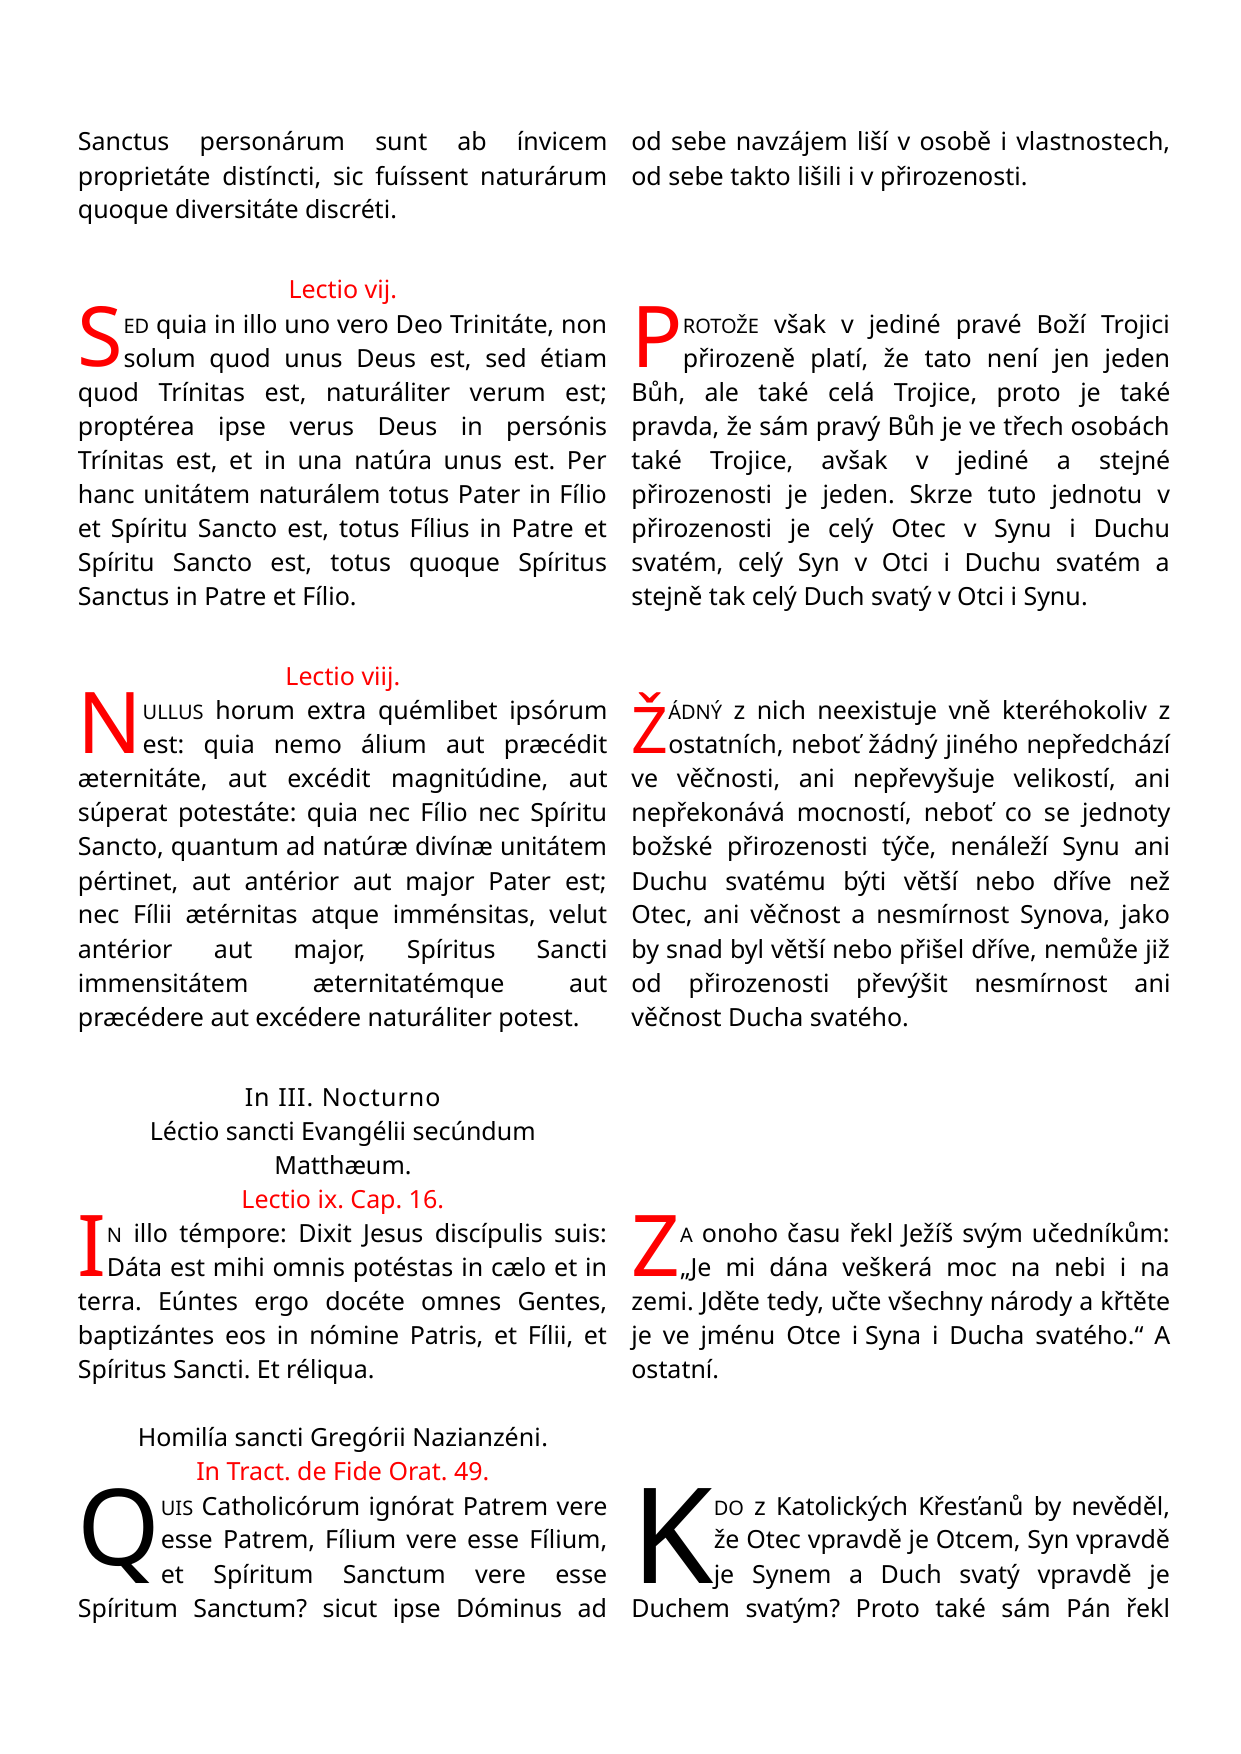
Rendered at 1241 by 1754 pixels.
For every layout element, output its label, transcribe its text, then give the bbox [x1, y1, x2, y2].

table_cell od sebe navzájem liší v osobě i vlastnostech, od sebe takto lišili i v přirozenosti. [619, 118, 1182, 266]
table_cell Lectio viij. Nullus horum extra quémlibet ipsórum est: quia nemo álium aut præcédit æternitáte, aut excédit magnitúdine, aut súperat potestáte: quia nec Fílio nec Spíritu Sancto, quantum ad natúræ divínæ unitátem pértinet, aut antérior aut major Pater est; nec Fílii ætérnitas atque imménsitas, velut antérior aut major, Spíritus Sancti immensitátem æternitatémque aut præcédere aut excédere naturáliter potest. [66, 653, 619, 1073]
table_cell Protože však v jediné pravé Boží Trojici přirozeně platí, že tato není jen jeden Bůh, ale také celá Trojice, proto je také pravda, že sám pravý Bůh je ve třech osobách také Trojice, avšak v jediné a stejné přirozenosti je jeden. Skrze tuto jednotu v přirozenosti je celý Otec v Synu i Duchu svatém, celý Syn v Otci i Duchu svatém a stejně tak celý Duch svatý v Otci i Synu. [619, 266, 1182, 653]
table_cell Sanctus personárum sunt ab ínvicem proprietáte distíncti, sic fuíssent naturárum quoque diversitáte discréti. [66, 118, 619, 266]
table_cell In III. Nocturno Léctio sancti Evangélii secúndum Matthæum. Lectio ix. Cap. 16. In illo témpore: Dixit Jesus discípulis suis: Dáta est mihi omnis potéstas in cælo et in terra. Eúntes ergo docéte omnes Gentes, baptizántes eos in nómine Patris, et Fílii, et Spíritus Sancti. Et réliqua. Homilía sancti Gregórii Nazianzéni. In Tract. de Fide Orat. 49. Quis Catholicórum ignórat Patrem vere esse Patrem, Fílium vere esse Fílium, et Spíritum Sanctum vere esse Spíritum Sanctum? sicut ipse Dóminus ad Apóstolos suos dicit: Euntes baptizáte omnes gentes in nómine Patris, et Fílii, et Spíritus Sancti. Hæc est perfécta Trínitas in unitáte consístens, quam scílicet uníus substántiæ profitémur. [66, 1074, 619, 1630]
table_cell Lectio vij. Sed quia in illo uno vero Deo Trinitáte, non solum quod unus Deus est, sed étiam quod Trínitas est, naturáliter verum est; proptérea ipse verus Deus in persónis Trínitas est, et in una natúra unus est. Per hanc unitátem naturálem totus Pater in Fílio et Spíritu Sancto est, totus Fílius in Patre et Spíritu Sancto est, totus quoque Spíritus Sanctus in Patre et Fílio. [66, 266, 619, 653]
table_cell Žádný z nich neexistuje vně kteréhokoliv z ostatních, neboť žádný jiného nepředchází ve věč­nosti, ani nepřevyšuje velikostí, ani nepřekonává mocností, neboť co se jednoty božské přirozenosti týče, nenáleží Synu ani Duchu svatému býti větší nebo dříve než Otec, ani věčnost a nesmírnost Synova, jako by snad byl větší nebo přišel dříve, nemůže již od přirozenosti převýšit nesmírnost ani věčnost Ducha svatého. [619, 653, 1182, 1073]
table_cell Za onoho času řekl Ježíš svým učedníkům: „Je mi dána veškerá moc na nebi i na zemi. Jděte tedy, učte všechny národy a křtěte je ve jménu Otce i Syna i Ducha svatého.“ A ostatní. Kdo z Katolických Křesťanů by nevěděl, že Otec vpravdě je Otcem, Syn vpravdě je Synem a Duch svatý vpravdě je Duchem svatým? Proto také sám Pán řekl svým Apoštolům: „Jděte a křtěte všechny národy ve jménu Otce, Syna i Ducha svatého.“ Toto je dokonalá Trojice, která spočívá v jednotě, tedy v jediné podstatě, jak vyznáváme. [619, 1074, 1182, 1630]
